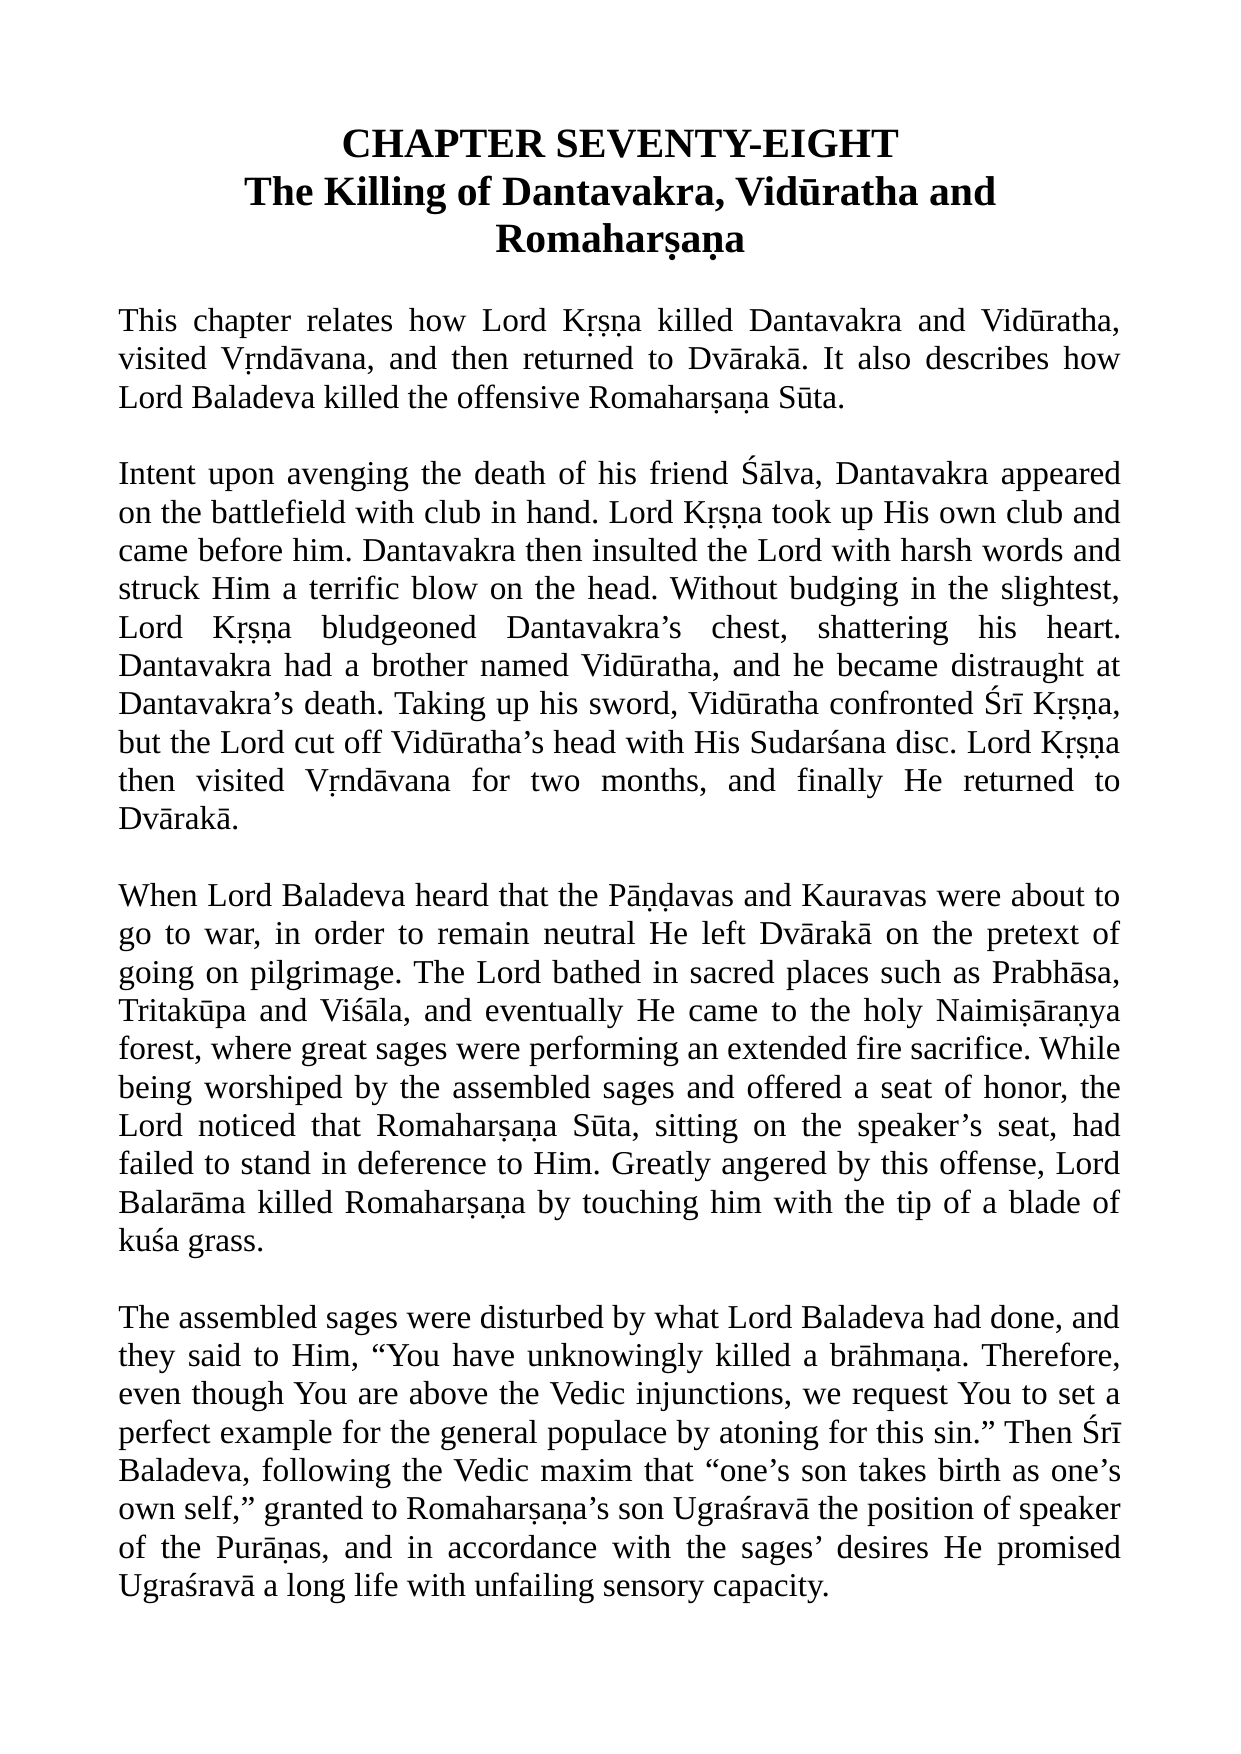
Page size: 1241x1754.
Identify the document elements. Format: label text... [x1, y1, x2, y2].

text This chapter relates how Lord Kṛṣṇa killed Dantavakra and Vidūratha, visited Vṛndāvana, and then returned to Dvārakā. It also describes how Lord Baladeva killed the offensive Romaharṣaṇa Sūta. [118, 300, 1122, 415]
text When Lord Baladeva heard that the Pāṇḍavas and Kauravas were about to go to war, in order to remain neutral He left Dvārakā on the pretext of going on pilgrimage. The Lord bathed in sacred places such as Prabhāsa, Tritakūpa and Viśāla, and eventually He came to the holy Naimiṣāraṇya forest, where great sages were performing an extended fire sacrifice. While being worshiped by the assembled sages and offered a seat of honor, the Lord noticed that Romaharṣaṇa Sūta, sitting on the speaker’s seat, had failed to stand in deference to Him. Greatly angered by this offense, Lord Balarāma killed Romaharṣaṇa by touching him with the tip of a blade of kuśa grass. [118, 875, 1122, 1258]
text The Killing of Dantavakra, Vidūratha and Romaharṣaṇa [118, 166, 1122, 262]
text Intent upon avenging the death of his friend Śālva, Dantavakra appeared on the battlefield with club in hand. Lord Kṛṣṇa took up His own club and came before him. Dantavakra then insulted the Lord with harsh words and struck Him a terrific blow on the head. Without budging in the slightest, Lord Kṛṣṇa bludgeoned Dantavakra’s chest, shattering his heart. Dantavakra had a brother named Vidūratha, and he became distraught at Dantavakra’s death. Taking up his sword, Vidūratha confronted Śrī Kṛṣṇa, but the Lord cut off Vidūratha’s head with His Sudarśana disc. Lord Kṛṣṇa then visited Vṛndāvana for two months, and finally He returned to Dvārakā. [118, 453, 1122, 837]
text The assembled sages were disturbed by what Lord Baladeva had done, and they said to Him, “You have unknowingly killed a brāhmaṇa. Therefore, even though You are above the Vedic injunctions, we request You to set a perfect example for the general populace by atoning for this sin.” Then Śrī Baladeva, following the Vedic maxim that “one’s son takes birth as one’s own self,” granted to Romaharṣaṇa’s son Ugraśravā the position of speaker of the Purāṇas, and in accordance with the sages’ desires He promised Ugraśravā a long life with unfailing sensory capacity. [118, 1297, 1122, 1603]
text CHAPTER SEVENTY-EIGHT [118, 118, 1122, 166]
